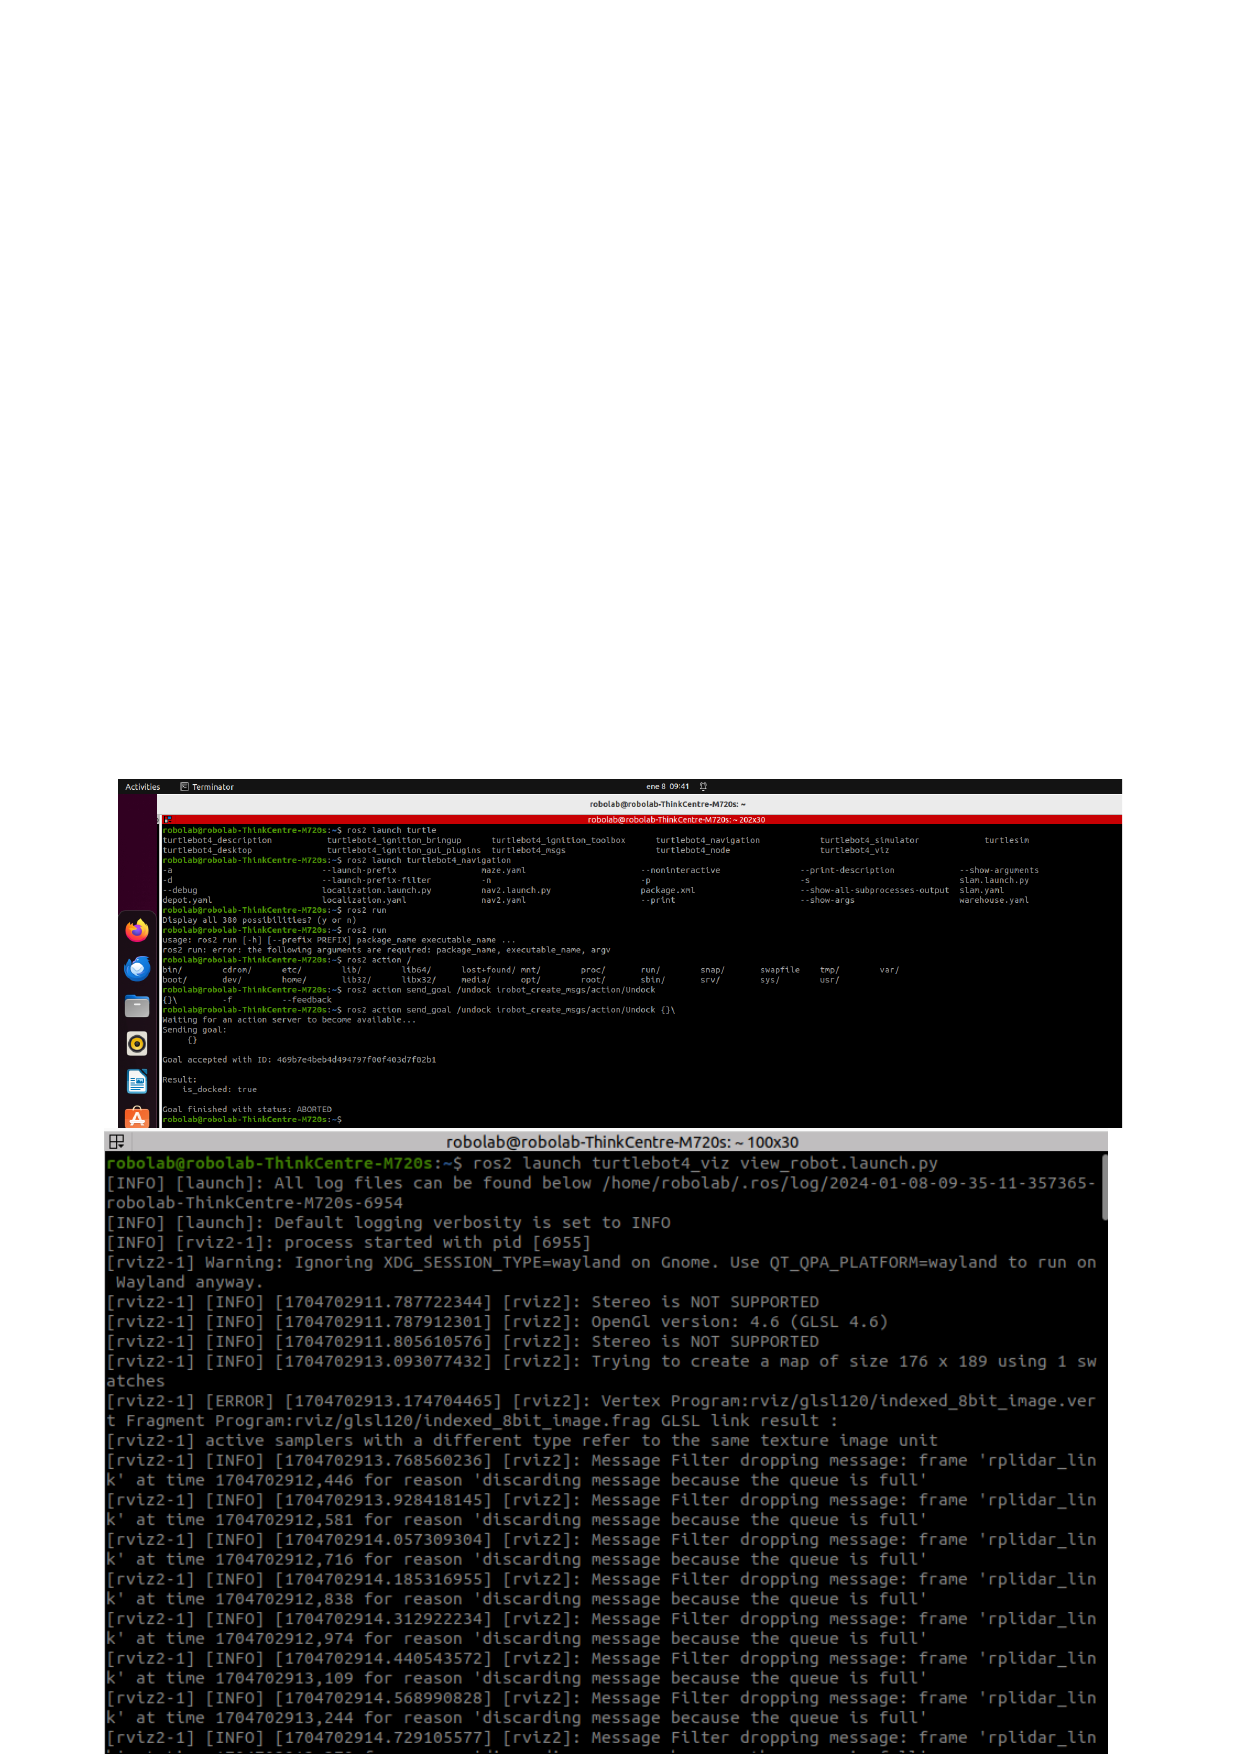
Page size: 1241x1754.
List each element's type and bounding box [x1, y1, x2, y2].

picture [104, 779, 1123, 1754]
